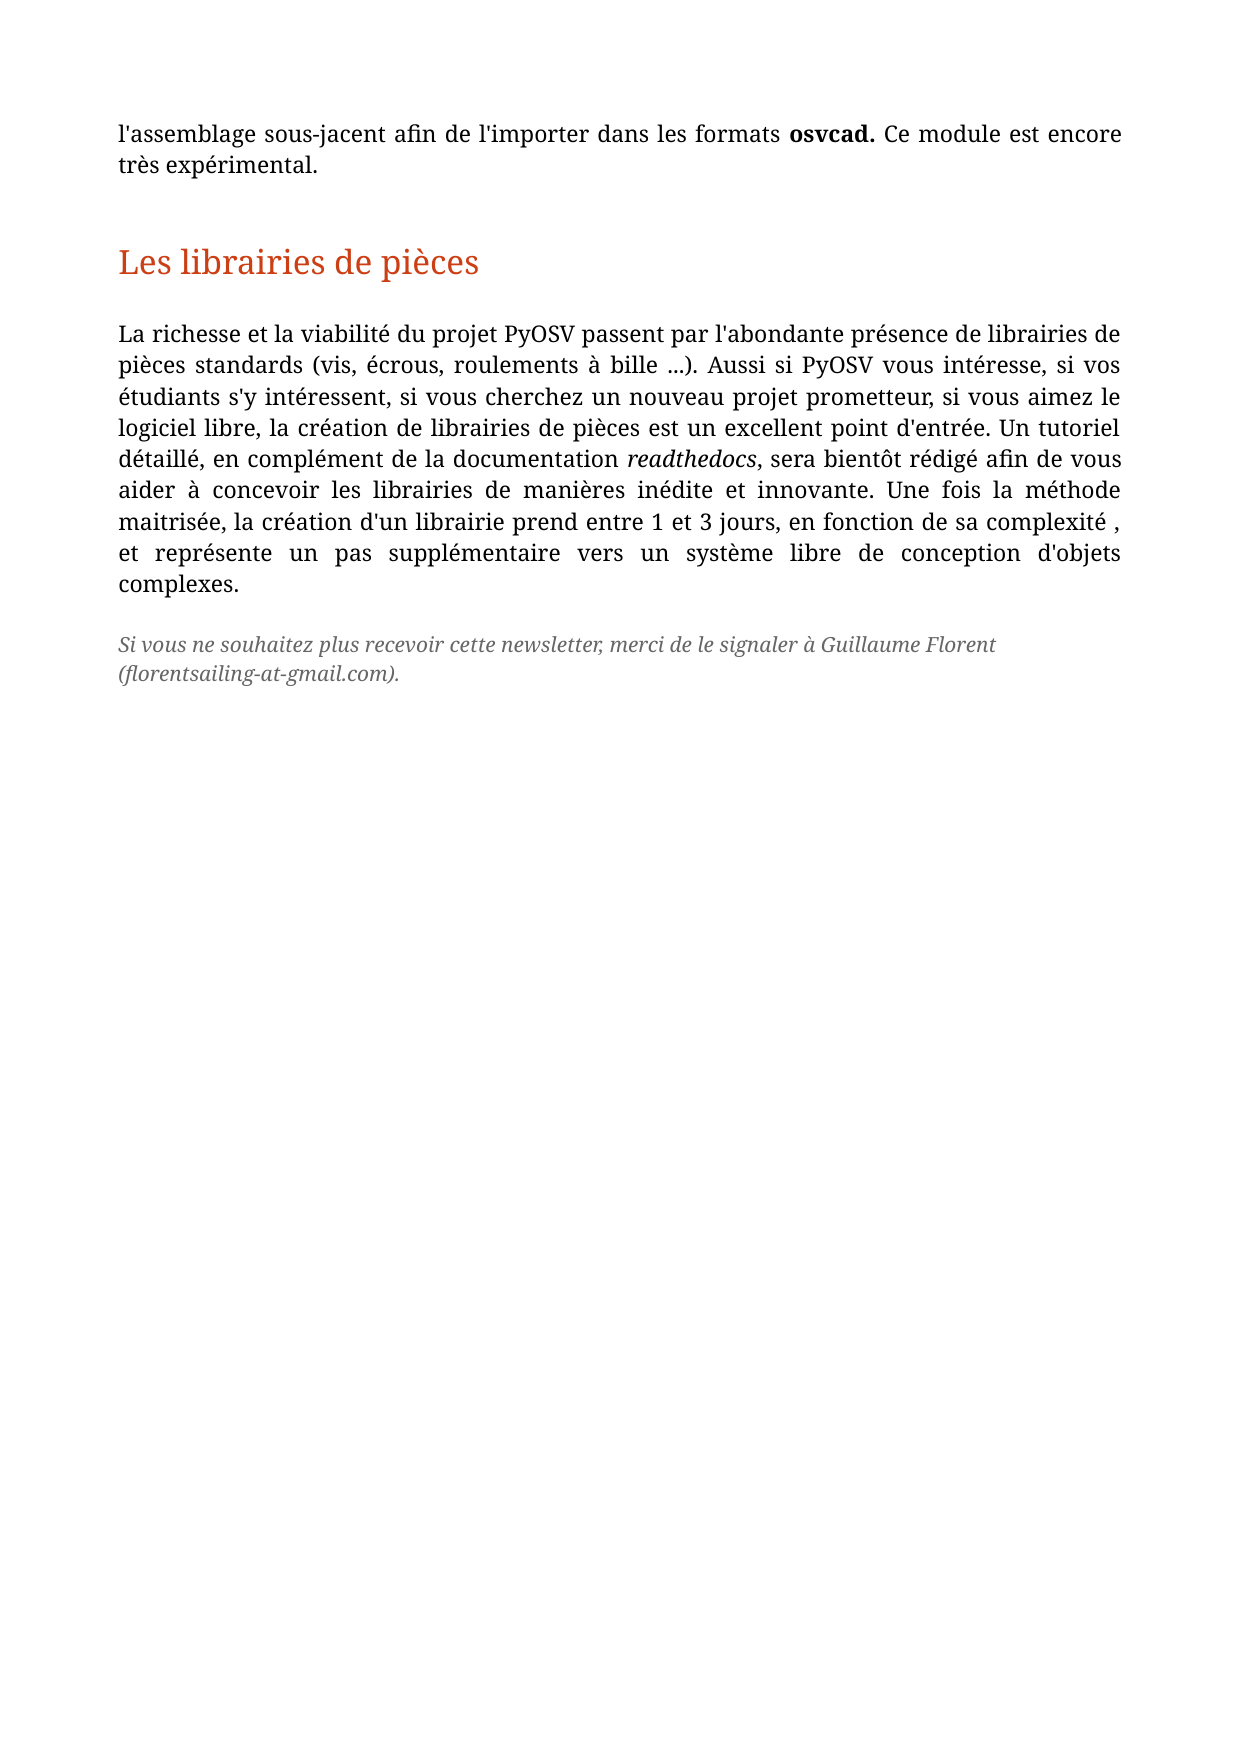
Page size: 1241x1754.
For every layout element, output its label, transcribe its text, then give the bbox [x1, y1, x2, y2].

text Si vous ne souhaitez plus recevoir cette newsletter, merci de le signaler à Guillaume Florent (florentsailing-at-gmail.com). [118, 631, 1122, 687]
text La richesse et la viabilité du projet PyOSV passent par l'abondante présence de librairies de pièces standards (vis, écrous, roulements à bille ...). Aussi si PyOSV vous intéresse, si vos étudiants s'y intéressent, si vous cherchez un nouveau projet prometteur, si vous aimez le logiciel libre, la création de librairies de pièces est un excellent point d'entrée. Un tutoriel détaillé, en complément de la documentation readthedocs, sera bientôt rédigé afin de vous aider à concevoir les librairies de manières inédite et innovante. Une fois la méthode maitrisée, la création d'un librairie prend entre 1 et 3 jours, en fonction de sa complexité , et représente un pas supplémentaire vers un système libre de conception d'objets complexes. [118, 318, 1122, 599]
text Les librairies de pièces [118, 238, 1122, 284]
text l'assemblage sous-jacent afin de l'importer dans les formats osvcad. Ce module est encore très expérimental. [118, 118, 1122, 181]
